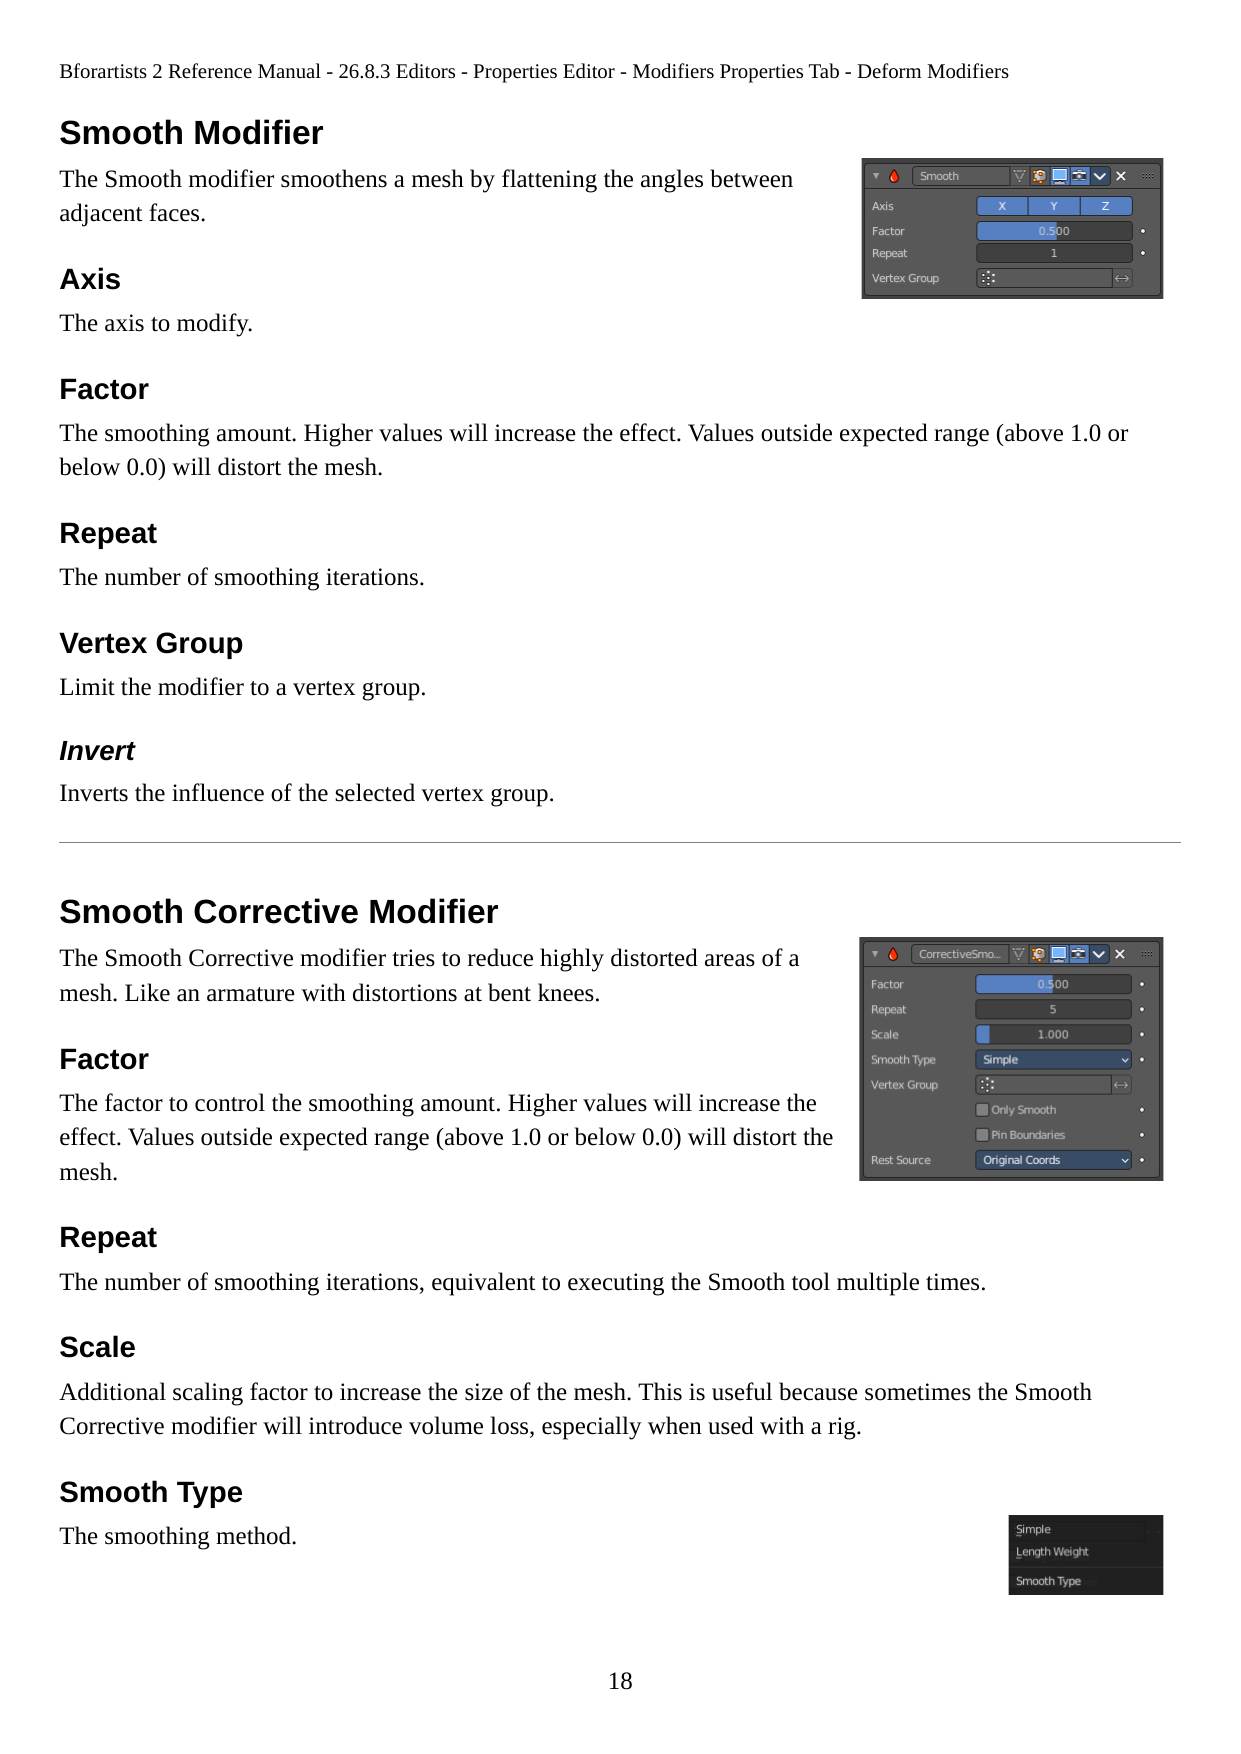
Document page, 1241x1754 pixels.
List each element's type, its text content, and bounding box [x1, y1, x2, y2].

text Limit the modifier to a vertex group. [59, 672, 1181, 701]
text Inverts the influence of the selected vertex group. [59, 778, 1181, 807]
text The smoothing amount. Higher values will increase the effect. Values outside expected range (above 1.0 or below 0.0) will distort the mesh. [59, 418, 1181, 481]
subtitle Vertex Group [59, 626, 1181, 660]
picture [859, 937, 1164, 1181]
picture [861, 158, 1164, 299]
text Additional scaling factor to increase the size of the mesh. This is useful because sometimes the Smooth Corrective modifier will introduce volume loss, especially when used with a rig. [59, 1377, 1181, 1440]
subtitle Scale [59, 1330, 1181, 1364]
text The axis to modify. [59, 308, 1181, 337]
subtitle Smooth Modifier [59, 113, 1181, 151]
subtitle [1164, 1042, 1181, 1075]
subtitle [1164, 262, 1181, 296]
subtitle Factor [59, 1042, 859, 1075]
text The factor to control the smoothing amount. Higher values will increase the effect. Values outside expected range (above 1.0 or below 0.0) will distort the mesh. [59, 1088, 1181, 1186]
text The smoothing method. [59, 1521, 1008, 1550]
subtitle Invert [59, 734, 1181, 766]
picture [1008, 1515, 1164, 1595]
text The Smooth modifier smoothens a mesh by flattening the angles between adjacent faces. [59, 164, 861, 227]
text The number of smoothing iterations. [59, 562, 1181, 591]
text The Smooth Corrective modifier tries to reduce highly distorted areas of a mesh. Like an armature with distortions at bent knees. [59, 943, 859, 1007]
subtitle Smooth Corrective Modifier [59, 892, 1181, 931]
subtitle Smooth Type [59, 1475, 1181, 1508]
text The number of smoothing iterations, equivalent to executing the Smooth tool multiple times. [59, 1267, 1181, 1295]
subtitle Factor [59, 372, 1181, 406]
subtitle Repeat [59, 1220, 1181, 1254]
subtitle Repeat [59, 516, 1181, 550]
text [1164, 1521, 1181, 1550]
subtitle Axis [59, 262, 861, 296]
